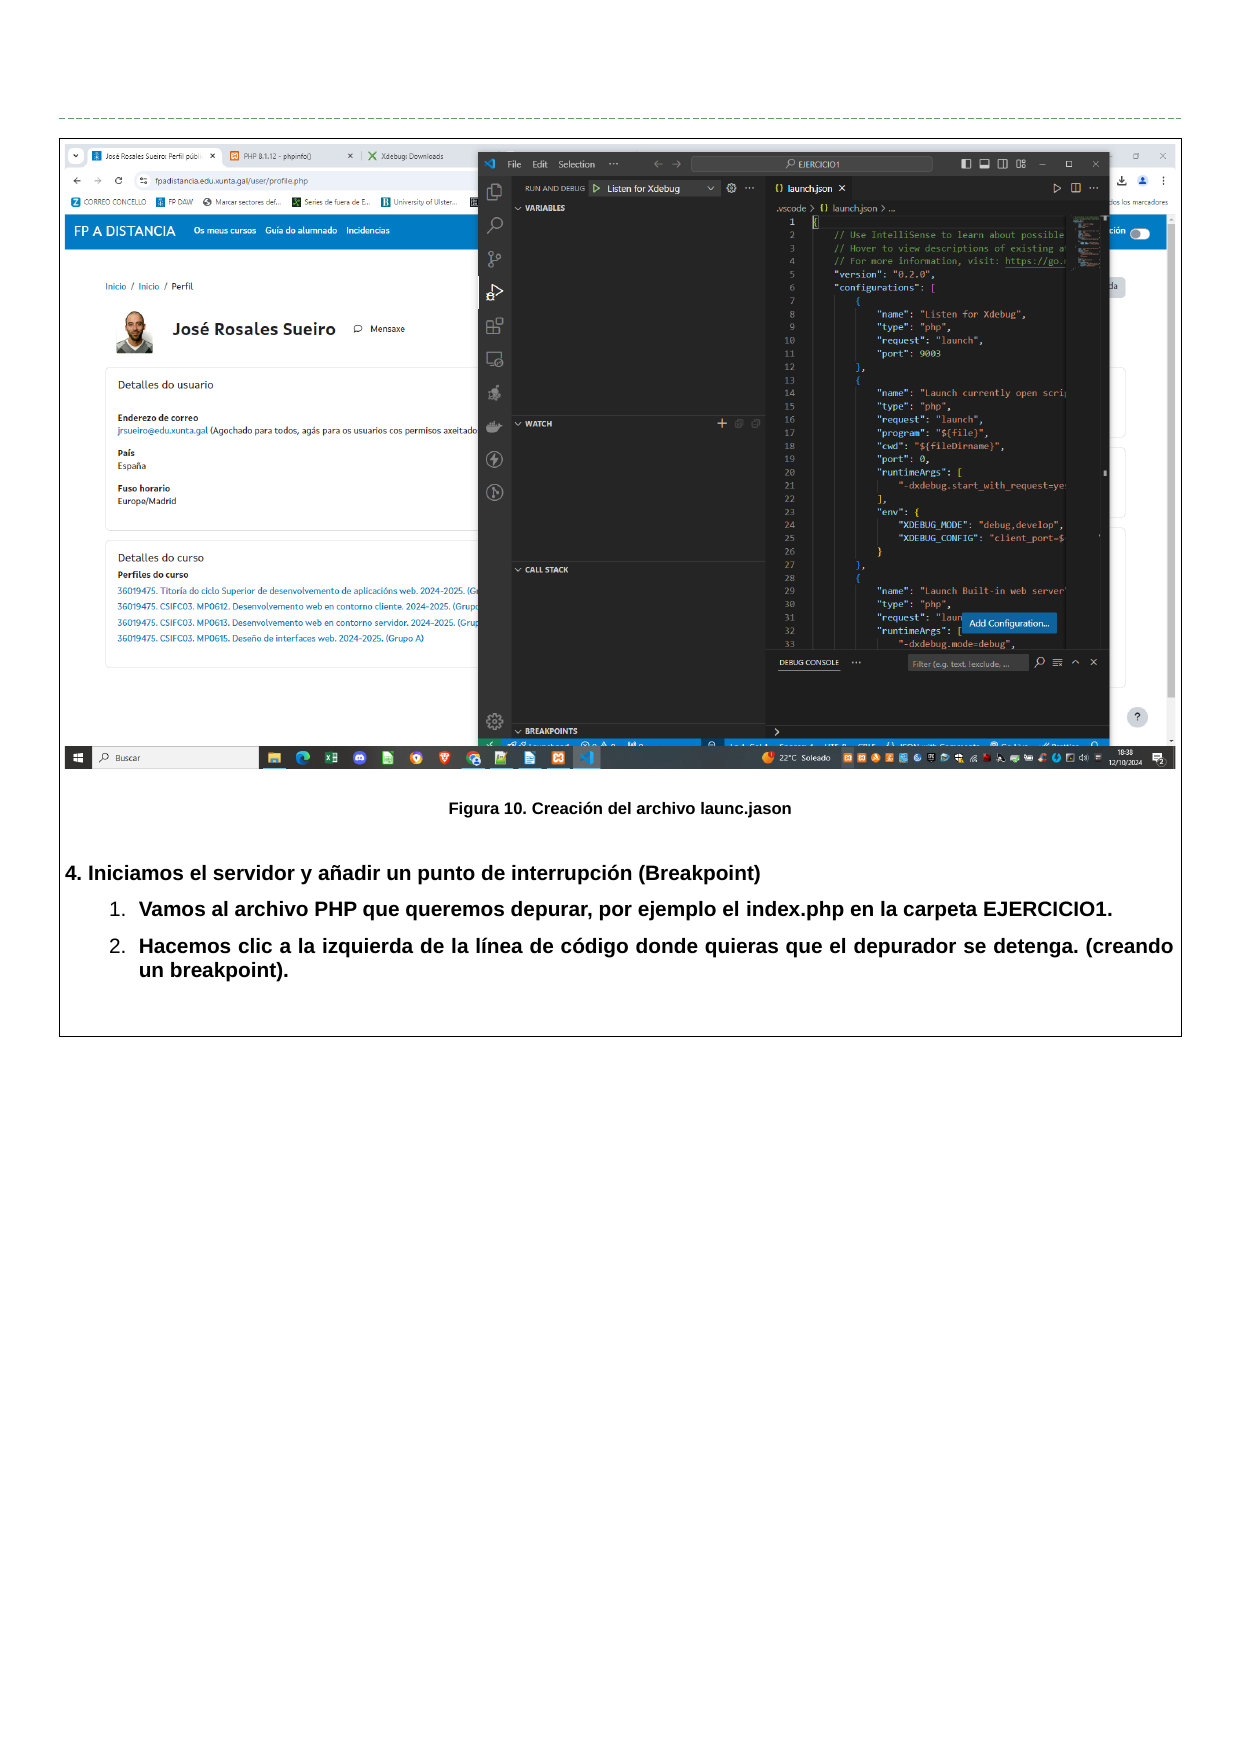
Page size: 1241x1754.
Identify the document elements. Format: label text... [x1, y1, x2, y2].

table_header Figura 10. Creación del archivo launc.jason 4. Iniciamos el servidor y añadir un punto de interrupción (Breakpoint) Vamos al archivo PHP que queremos depurar, por ejemplo el index.php en la carpeta EJERCICIO1. Hacemos clic a la izquierda de la línea de código donde quieras que el depurador se detenga. (creando un breakpoint). [60, 139, 1181, 1036]
picture [64, 144, 1176, 769]
